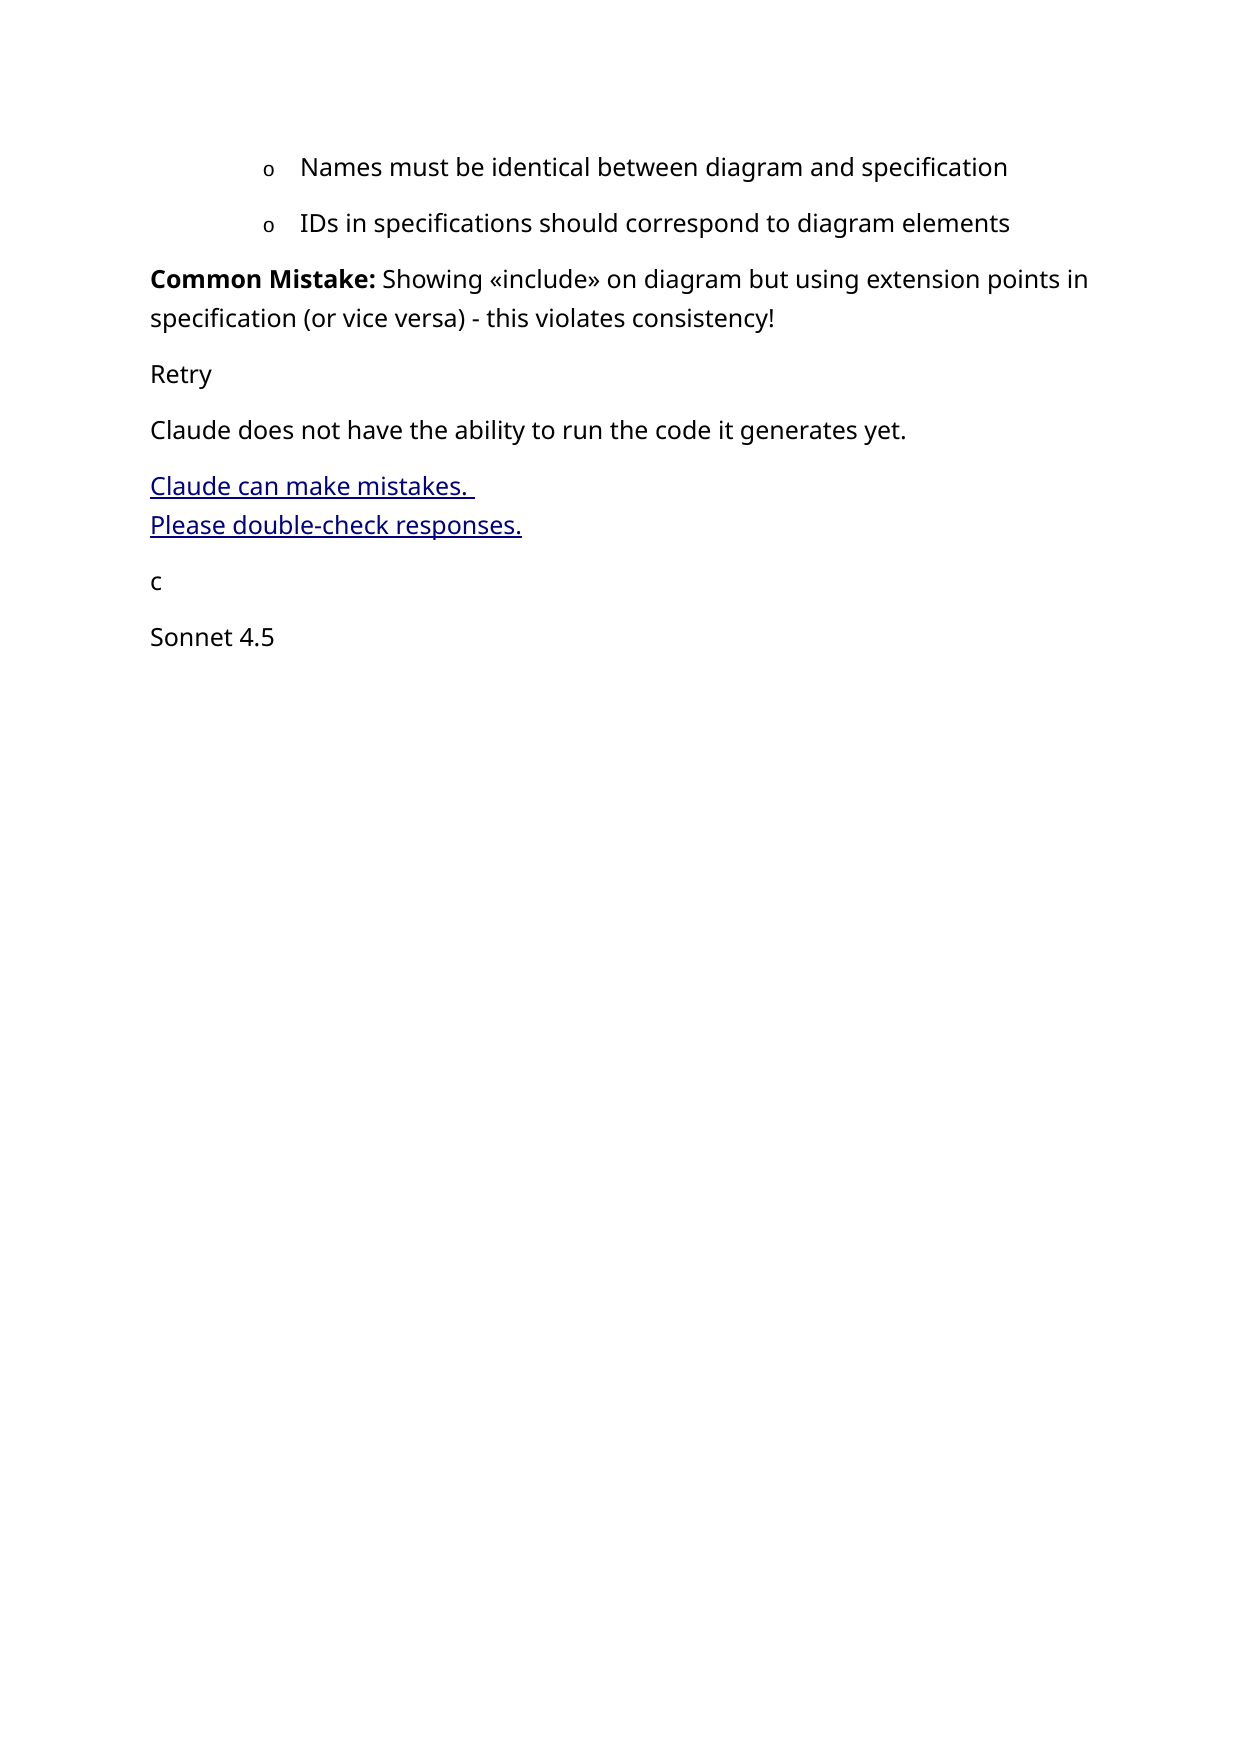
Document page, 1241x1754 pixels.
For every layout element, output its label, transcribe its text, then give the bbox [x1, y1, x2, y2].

text Claude can make mistakes. Please double-check responses. [150, 468, 1090, 542]
text Sonnet 4.5 [150, 619, 1090, 653]
text Common Mistake: Showing «include» on diagram but using extension points in specification (or vice versa) - this violates consistency! [150, 262, 1090, 335]
list Names must be identical between diagram and specification [262, 150, 1090, 184]
text Retry [150, 357, 1090, 391]
list IDs in specifications should correspond to diagram elements [262, 206, 1090, 240]
text c [150, 563, 1090, 597]
text Claude does not have the ability to run the code it generates yet. [150, 412, 1090, 447]
